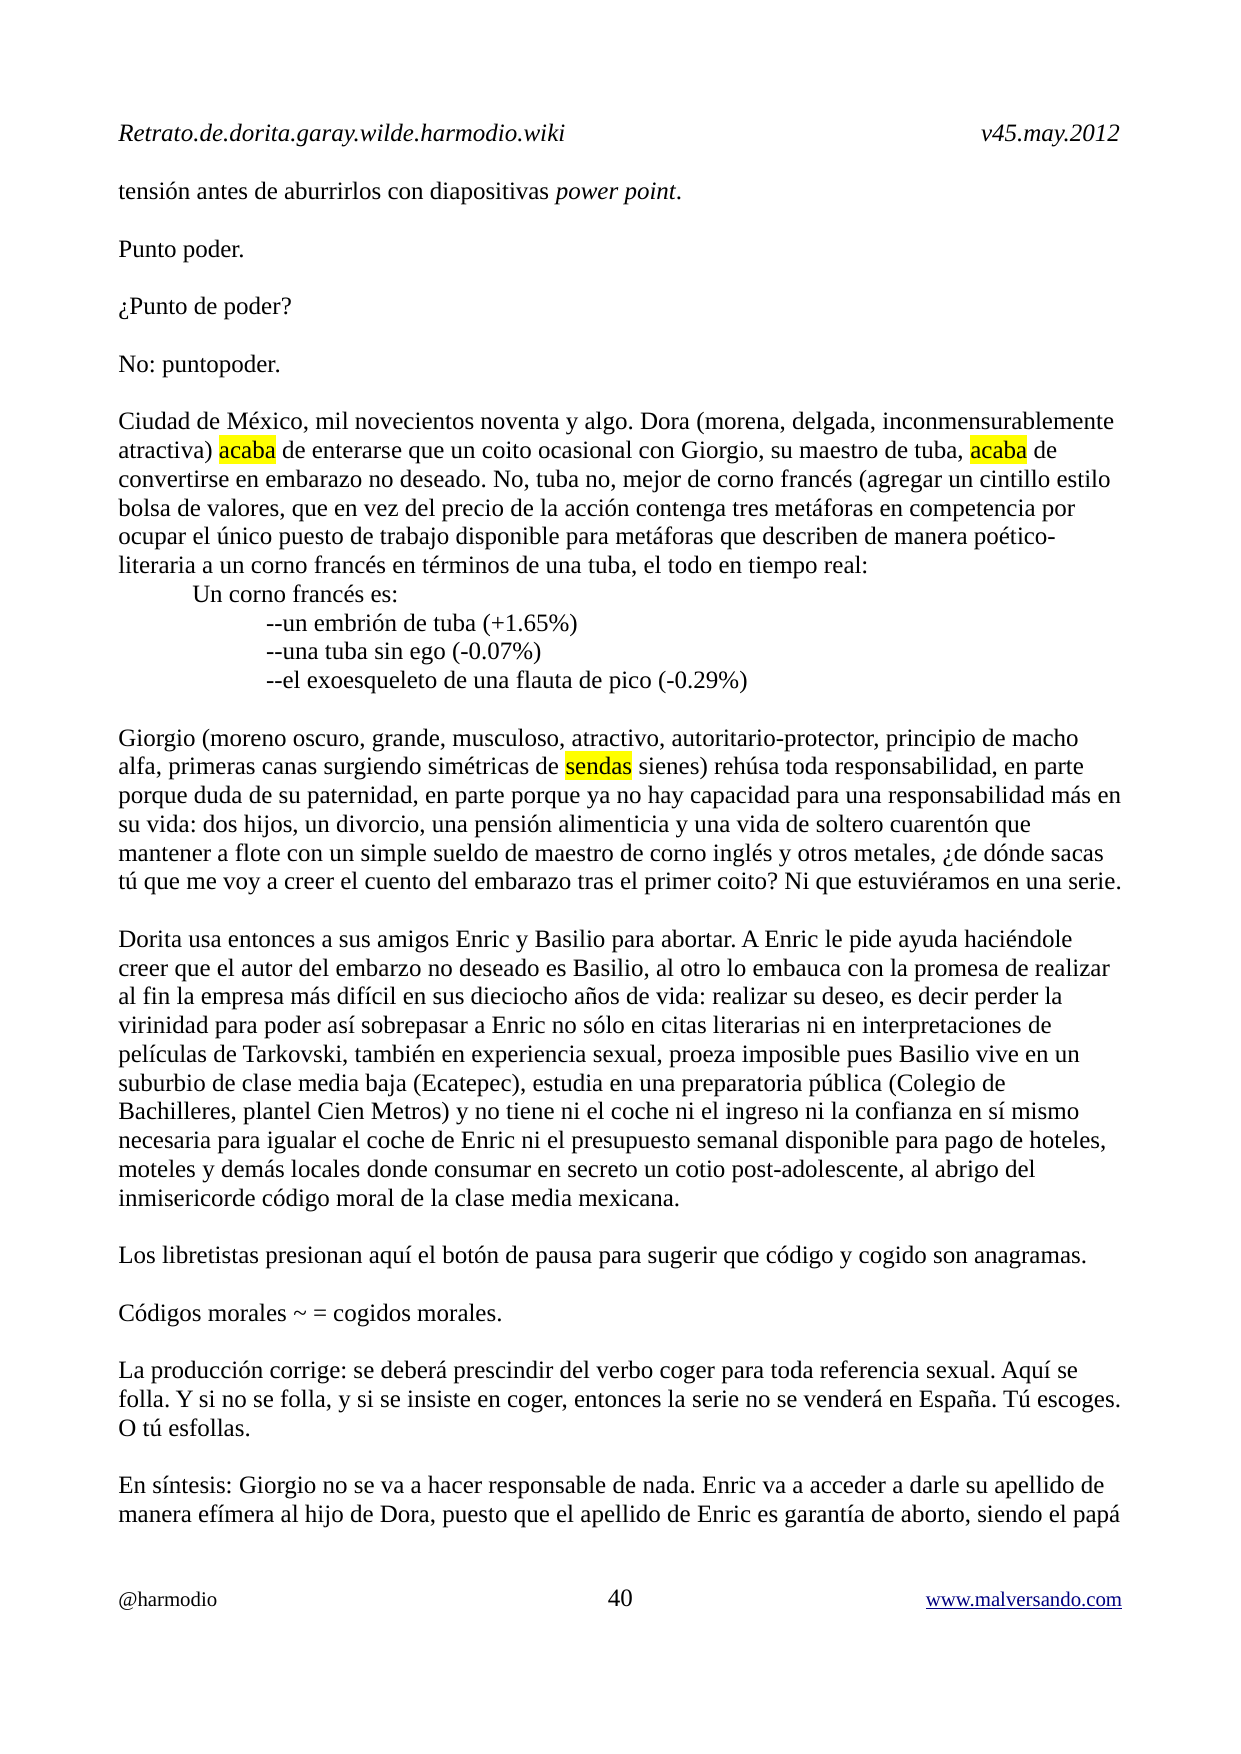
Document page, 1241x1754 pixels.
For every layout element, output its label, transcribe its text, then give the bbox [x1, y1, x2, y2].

text ¿Punto de poder? [118, 291, 1122, 320]
text No: puntopoder. [118, 349, 1122, 378]
text La producción corrige: se deberá prescindir del verbo coger para toda referencia sexual. Aquí se folla. Y si no se folla, y si se insiste en coger, entonces la serie no se venderá en España. Tú escoges. O tú esfollas. [118, 1355, 1122, 1441]
text Ciudad de México, mil novecientos noventa y algo. Dora (morena, delgada, inconmensurablemente atractiva) acaba de enterarse que un coito ocasional con Giorgio, su maestro de tuba, acaba de convertirse en embarazo no deseado. No, tuba no, mejor de corno francés (agregar un cintillo estilo bolsa de valores, que en vez del precio de la acción contenga tres metáforas en competencia por ocupar el único puesto de trabajo disponible para metáforas que describen de manera poético-literaria a un corno francés en términos de una tuba, el todo en tiempo real: [118, 406, 1122, 579]
text Dorita usa entonces a sus amigos Enric y Basilio para abortar. A Enric le pide ayuda haciéndole creer que el autor del embarzo no deseado es Basilio, al otro lo embauca con la promesa de realizar al fin la empresa más difícil en sus dieciocho años de vida: realizar su deseo, es decir perder la virinidad para poder así sobrepasar a Enric no sólo en citas literarias ni en interpretaciones de películas de Tarkovski, también en experiencia sexual, proeza imposible pues Basilio vive en un suburbio de clase media baja (Ecatepec), estudia en una preparatoria pública (Colegio de Bachilleres, plantel Cien Metros) y no tiene ni el coche ni el ingreso ni la confianza en sí mismo necesaria para igualar el coche de Enric ni el presupuesto semanal disponible para pago de hoteles, moteles y demás locales donde consumar en secreto un cotio post-adolescente, al abrigo del inmisericorde código moral de la clase media mexicana. [118, 924, 1122, 1211]
text Los libretistas presionan aquí el botón de pausa para sugerir que código y cogido son anagramas. [118, 1240, 1122, 1269]
text Códigos morales ~ = cogidos morales. [118, 1298, 1122, 1326]
text En síntesis: Giorgio no se va a hacer responsable de nada. Enric va a acceder a darle su apellido de manera efímera al hijo de Dora, puesto que el apellido de Enric es garantía de aborto, siendo el papá [118, 1470, 1122, 1528]
text --una tuba sin ego (-0.07%) [118, 636, 1122, 665]
text tensión antes de aburrirlos con diapositivas power point. [118, 176, 1122, 205]
text --el exoesqueleto de una flauta de pico (-0.29%) [118, 665, 1122, 694]
text Giorgio (moreno oscuro, grande, musculoso, atractivo, autoritario-protector, principio de macho alfa, primeras canas surgiendo simétricas de sendas sienes) rehúsa toda responsabilidad, en parte porque duda de su paternidad, en parte porque ya no hay capacidad para una responsabilidad más en su vida: dos hijos, un divorcio, una pensión alimenticia y una vida de soltero cuarentón que mantener a flote con un simple sueldo de maestro de corno inglés y otros metales, ¿de dónde sacas tú que me voy a creer el cuento del embarazo tras el primer coito? Ni que estuviéramos en una serie. [118, 723, 1122, 895]
text Punto poder. [118, 234, 1122, 263]
text --un embrión de tuba (+1.65%) [118, 608, 1122, 636]
text Un corno francés es: [118, 579, 1122, 608]
